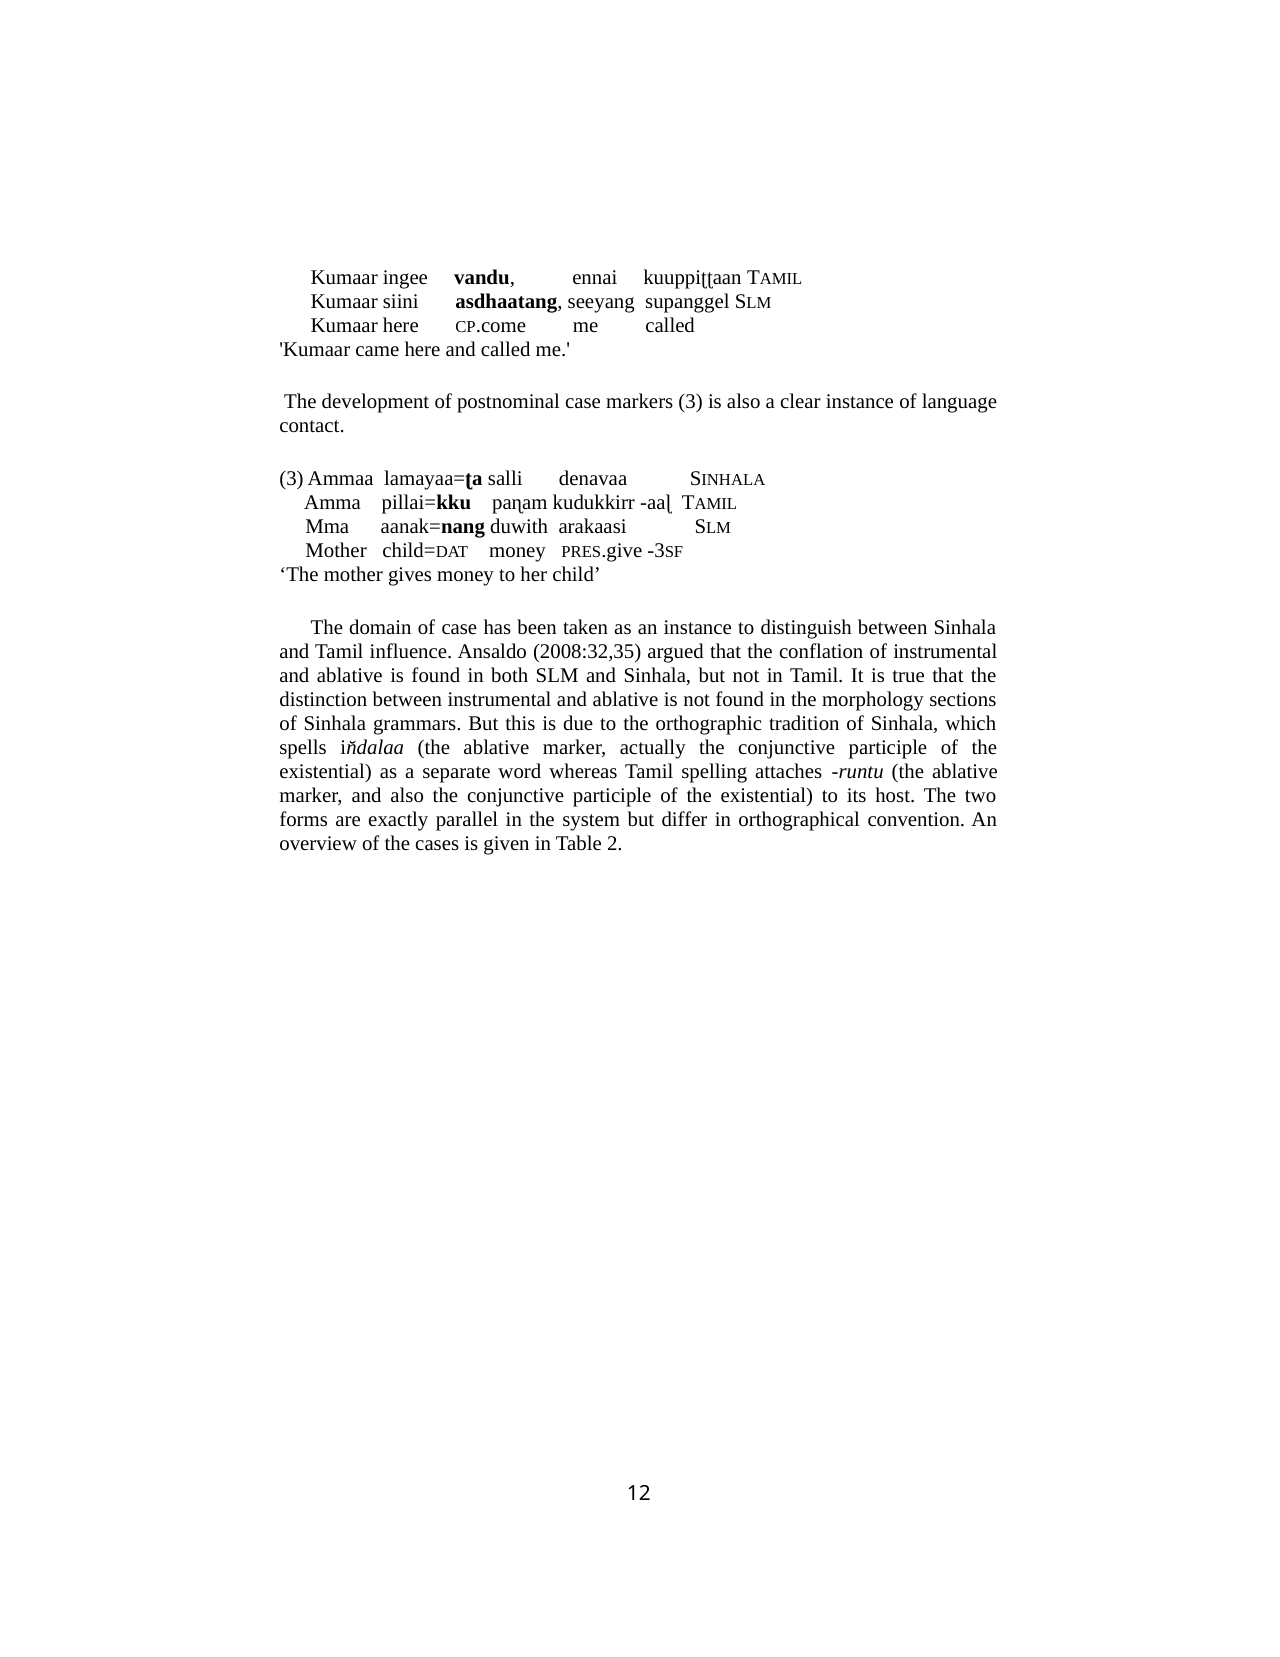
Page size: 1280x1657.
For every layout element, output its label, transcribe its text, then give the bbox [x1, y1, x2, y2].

text The development of postnominal case markers (3) is also a clear instance of language contact. [279, 389, 998, 437]
text Mma aanak=nang duwith arakaasi Slm [279, 514, 998, 538]
text Kumaar ingee vandu, ennai kuuppiʈʈaan Tamil [279, 264, 998, 289]
text Mother child=dat money pres.give -3sf [279, 538, 998, 562]
text (3) Ammaa lamayaa=ʈa salli denavaa Sinhala [279, 466, 998, 490]
text Kumaar siini asdhaatang, seeyang supanggel Slm [279, 289, 998, 313]
text Amma pillai=kku paɳam kudukkirr -aaɭ Tamil [279, 490, 998, 514]
text The domain of case has been taken as an instance to distinguish between Sinhala and Tamil influence. Ansaldo (2008:32,35) argued that the conflation of instrumental and ablative is found in both SLM and Sinhala, but not in Tamil. It is true that the distinction between instrumental and ablative is not found in the morphology sections of Sinhala grammars. But this is due to the orthographic tradition of Sinhala, which spells in̆dalaa (the ablative marker, actually the conjunctive participle of the existential) as a separate word whereas Tamil spelling attaches -runtu (the ablative marker, and also the conjunctive participle of the existential) to its host. The two forms are exactly parallel in the system but differ in orthographical convention. An overview of the cases is given in Table 2. [279, 614, 998, 855]
text 'Kumaar came here and called me.' [279, 337, 998, 361]
text Kumaar here cp.come me called [279, 313, 998, 337]
text ‘The mother gives money to her child’ [279, 562, 998, 586]
